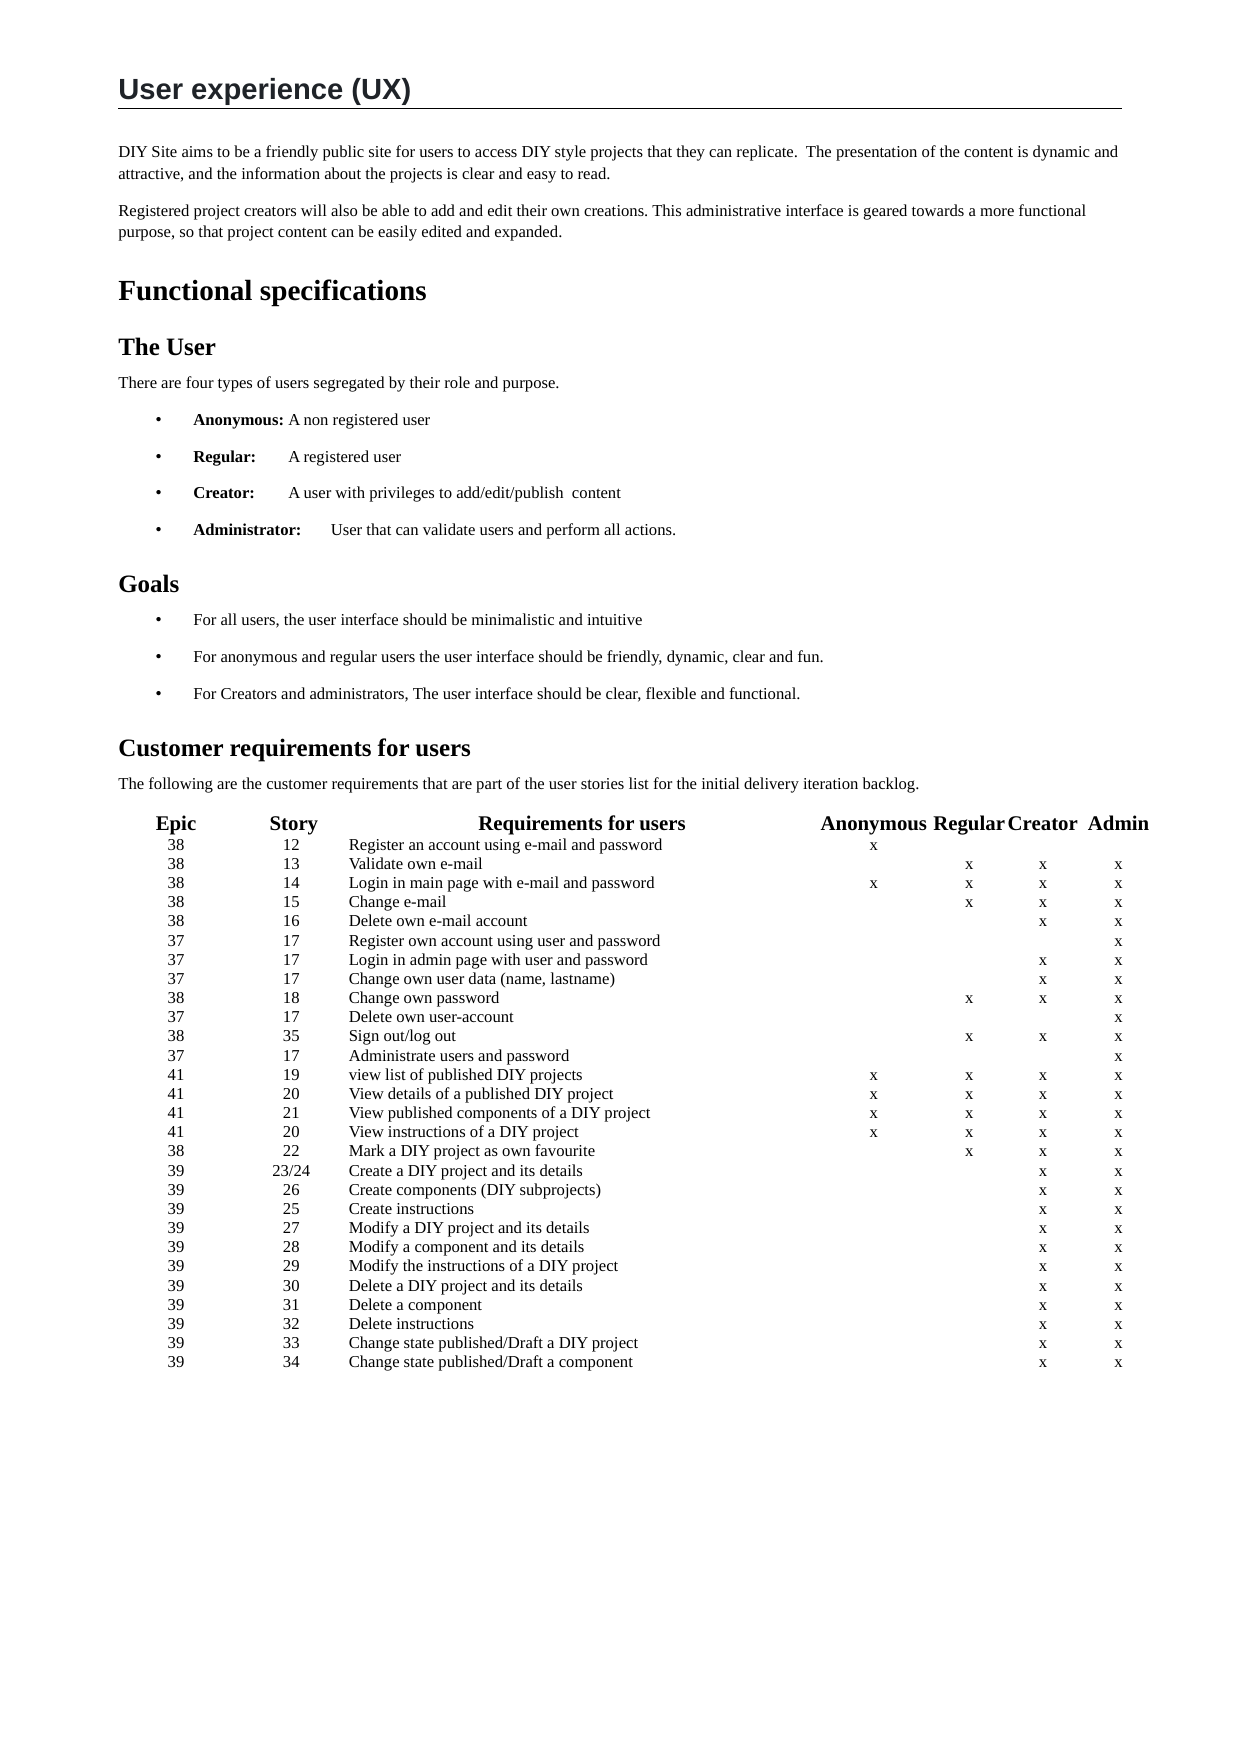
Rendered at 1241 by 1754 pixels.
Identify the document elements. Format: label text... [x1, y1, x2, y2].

subtitle Customer requirements for users [118, 733, 1122, 761]
list Regular: A registered user [156, 446, 1122, 466]
list For anonymous and regular users the user interface should be friendly, dynamic, clear and fun. [156, 647, 1122, 666]
table_cell x [1079, 854, 1157, 873]
table_cell 38 [118, 873, 233, 892]
list Creator: A user with privileges to add/edit/publish content [156, 483, 1122, 502]
table_cell Delete a component [349, 1295, 815, 1314]
table_cell x [1006, 911, 1079, 930]
table_cell x [1006, 1122, 1079, 1141]
table_cell x [1006, 1065, 1079, 1084]
table_cell [932, 1180, 1006, 1199]
table_cell x [1079, 1007, 1157, 1026]
table_cell 35 [233, 1026, 348, 1045]
table_cell 39 [118, 1275, 233, 1294]
table_cell [815, 988, 932, 1007]
table_cell [815, 1333, 932, 1352]
table_cell x [1079, 1122, 1157, 1141]
text Registered project creators will also be able to add and edit their own creations. This administrative interface is geared towards a more functional purpose, so that project content can be easily edited and expanded. [118, 200, 1122, 241]
table_cell x [1079, 1295, 1157, 1314]
table_cell 14 [233, 873, 348, 892]
table_cell [815, 1026, 932, 1045]
table_cell [815, 1352, 932, 1371]
table_cell 38 [118, 988, 233, 1007]
table_header Requirements for users [349, 811, 815, 834]
table_cell View instructions of a DIY project [349, 1122, 815, 1141]
subtitle Goals [118, 569, 1122, 598]
table_cell x [815, 1103, 932, 1122]
table_cell x [1079, 1065, 1157, 1084]
table_cell [932, 1218, 1006, 1237]
table_cell x [1079, 1160, 1157, 1179]
table_cell [1006, 930, 1079, 949]
table_cell View published components of a DIY project [349, 1103, 815, 1122]
table_cell [815, 1199, 932, 1218]
table_cell x [932, 1103, 1006, 1122]
table_cell 38 [118, 835, 233, 854]
table_cell [932, 1333, 1006, 1352]
subtitle Functional specifications [118, 273, 1122, 307]
table_cell 33 [233, 1333, 348, 1352]
table_cell x [1079, 873, 1157, 892]
table_cell Modify the instructions of a DIY project [349, 1256, 815, 1275]
table_cell [932, 1295, 1006, 1314]
table_header Creator [1006, 811, 1079, 834]
table_cell 34 [233, 1352, 348, 1371]
table_cell [815, 1256, 932, 1275]
table_cell [932, 1007, 1006, 1026]
table_cell Create instructions [349, 1199, 815, 1218]
table_cell x [1006, 1180, 1079, 1199]
table_cell [932, 1199, 1006, 1218]
table_cell x [1006, 854, 1079, 873]
table_cell View details of a published DIY project [349, 1084, 815, 1103]
table_cell 15 [233, 892, 348, 911]
table_cell x [1079, 1180, 1157, 1199]
table_cell [932, 1237, 1006, 1256]
table_cell [932, 1314, 1006, 1333]
table_cell x [932, 873, 1006, 892]
table_cell [815, 1045, 932, 1064]
table_cell Administrate users and password [349, 1045, 815, 1064]
table_cell 21 [233, 1103, 348, 1122]
table_header Regular [932, 811, 1006, 834]
table_cell [1006, 1045, 1079, 1064]
table_cell x [1079, 1141, 1157, 1160]
table_cell [932, 1160, 1006, 1179]
table_cell x [1006, 873, 1079, 892]
table_cell [932, 950, 1006, 969]
table_cell 39 [118, 1314, 233, 1333]
list For Creators and administrators, The user interface should be clear, flexible and functional. [156, 683, 1122, 703]
table_cell 38 [118, 911, 233, 930]
table_cell x [1006, 1141, 1079, 1160]
table_cell x [1006, 1352, 1079, 1371]
table_cell x [1079, 1199, 1157, 1218]
table_cell [932, 1352, 1006, 1371]
table_cell [815, 1237, 932, 1256]
table_cell 27 [233, 1218, 348, 1237]
table_cell [815, 1295, 932, 1314]
table_cell [815, 911, 932, 930]
table_cell 17 [233, 950, 348, 969]
table_cell x [815, 1122, 932, 1141]
table_cell [815, 1275, 932, 1294]
table_cell [1006, 835, 1079, 854]
table_cell x [932, 1084, 1006, 1103]
table_cell 17 [233, 1045, 348, 1064]
table_cell x [1079, 950, 1157, 969]
table_cell Change own password [349, 988, 815, 1007]
table_cell 13 [233, 854, 348, 873]
list Anonymous: A non registered user [156, 410, 1122, 429]
table_cell [815, 892, 932, 911]
table_cell 19 [233, 1065, 348, 1084]
table_cell 39 [118, 1352, 233, 1371]
table_cell [815, 950, 932, 969]
table_cell Register an account using e-mail and password [349, 835, 815, 854]
table_cell x [1079, 1352, 1157, 1371]
table_header Story [233, 811, 348, 834]
table_cell Delete own user-account [349, 1007, 815, 1026]
table_cell 37 [118, 969, 233, 988]
table_cell x [932, 1065, 1006, 1084]
table_cell Mark a DIY project as own favourite [349, 1141, 815, 1160]
table_cell Create components (DIY subprojects) [349, 1180, 815, 1199]
table_cell 39 [118, 1237, 233, 1256]
table_cell x [932, 1141, 1006, 1160]
subtitle The User [118, 332, 1122, 361]
table_cell 22 [233, 1141, 348, 1160]
table_cell 37 [118, 1045, 233, 1064]
table_cell [815, 1180, 932, 1199]
table_cell 38 [118, 1141, 233, 1160]
table_cell x [1006, 892, 1079, 911]
table_cell 39 [118, 1180, 233, 1199]
table_cell [932, 1045, 1006, 1064]
table_cell [815, 969, 932, 988]
table_cell 41 [118, 1103, 233, 1122]
table_header Admin [1079, 811, 1157, 834]
table_cell [932, 911, 1006, 930]
table_cell Register own account using user and password [349, 930, 815, 949]
table_cell [815, 1314, 932, 1333]
table_cell 31 [233, 1295, 348, 1314]
table_cell x [1006, 1199, 1079, 1218]
table_cell x [932, 892, 1006, 911]
table_cell x [815, 1065, 932, 1084]
table_cell 41 [118, 1122, 233, 1141]
table_cell 37 [118, 1007, 233, 1026]
table_header Anonymous [815, 811, 932, 834]
table_cell [932, 835, 1006, 854]
table_cell 18 [233, 988, 348, 1007]
table_cell 39 [118, 1333, 233, 1352]
table_cell 12 [233, 835, 348, 854]
table_cell Create a DIY project and its details [349, 1160, 815, 1179]
table_cell 38 [118, 892, 233, 911]
table_cell view list of published DIY projects [349, 1065, 815, 1084]
table_cell x [1079, 892, 1157, 911]
table_cell 29 [233, 1256, 348, 1275]
list Administrator: User that can validate users and perform all actions. [156, 520, 1122, 539]
table_cell [815, 1218, 932, 1237]
table_cell 17 [233, 1007, 348, 1026]
table_cell 25 [233, 1199, 348, 1218]
table_cell x [1006, 1333, 1079, 1352]
table_cell [1079, 835, 1157, 854]
table_cell [815, 1141, 932, 1160]
list For all users, the user interface should be minimalistic and intuitive [156, 610, 1122, 629]
table_cell [932, 1256, 1006, 1275]
table_cell [815, 930, 932, 949]
table_cell x [1006, 988, 1079, 1007]
table_cell 39 [118, 1295, 233, 1314]
table_cell x [1079, 1237, 1157, 1256]
table_cell Modify a component and its details [349, 1237, 815, 1256]
table_cell x [1079, 911, 1157, 930]
table_cell Delete a DIY project and its details [349, 1275, 815, 1294]
table_cell x [1006, 1084, 1079, 1103]
table_cell Change e-mail [349, 892, 815, 911]
table_cell x [1079, 930, 1157, 949]
table_cell 16 [233, 911, 348, 930]
table_cell x [1006, 1160, 1079, 1179]
table_cell Login in main page with e-mail and password [349, 873, 815, 892]
table_cell 41 [118, 1084, 233, 1103]
table_cell [815, 1007, 932, 1026]
table_cell x [815, 1084, 932, 1103]
table_cell 39 [118, 1199, 233, 1218]
table_cell Change state published/Draft a component [349, 1352, 815, 1371]
table_cell 39 [118, 1218, 233, 1237]
table_cell [815, 1160, 932, 1179]
table_cell x [1006, 1256, 1079, 1275]
table_cell 32 [233, 1314, 348, 1333]
table_cell Validate own e-mail [349, 854, 815, 873]
table_cell 38 [118, 1026, 233, 1045]
table_cell 26 [233, 1180, 348, 1199]
table_cell Delete instructions [349, 1314, 815, 1333]
table_cell 30 [233, 1275, 348, 1294]
table_cell x [932, 988, 1006, 1007]
table_cell x [1079, 1314, 1157, 1333]
table_cell 38 [118, 854, 233, 873]
table_cell 28 [233, 1237, 348, 1256]
table_cell x [1006, 950, 1079, 969]
table_cell 20 [233, 1122, 348, 1141]
text The following are the customer requirements that are part of the user stories list for the initial delivery iteration backlog. [118, 774, 1122, 793]
table_cell x [1006, 1275, 1079, 1294]
table_cell x [1079, 1256, 1157, 1275]
table_cell x [932, 854, 1006, 873]
table_cell 23/24 [233, 1160, 348, 1179]
table_cell x [1006, 969, 1079, 988]
table_cell Delete own e-mail account [349, 911, 815, 930]
table_cell x [1006, 1237, 1079, 1256]
table_cell x [1079, 1045, 1157, 1064]
table_cell 17 [233, 930, 348, 949]
table_cell x [1079, 1333, 1157, 1352]
table_cell x [1079, 1275, 1157, 1294]
table_cell [1006, 1007, 1079, 1026]
text DIY Site aims to be a friendly public site for users to access DIY style projects that they can replicate. The presentation of the content is dynamic and attractive, and the information about the projects is clear and easy to read. [118, 142, 1122, 183]
subtitle User experience (UX) [118, 72, 1122, 108]
table_cell x [815, 873, 932, 892]
table_cell x [932, 1122, 1006, 1141]
table_cell x [1079, 1103, 1157, 1122]
table_header Epic [118, 811, 233, 834]
table_cell 39 [118, 1160, 233, 1179]
table_cell 17 [233, 969, 348, 988]
table_cell x [1079, 1026, 1157, 1045]
table_cell x [1079, 969, 1157, 988]
table_cell x [1006, 1218, 1079, 1237]
table_cell Change state published/Draft a DIY project [349, 1333, 815, 1352]
table_cell [815, 854, 932, 873]
table_cell x [815, 835, 932, 854]
table_cell x [1079, 1084, 1157, 1103]
table_cell x [1006, 1314, 1079, 1333]
table_cell [932, 969, 1006, 988]
table_cell x [1079, 1218, 1157, 1237]
table_cell 41 [118, 1065, 233, 1084]
table_cell Sign out/log out [349, 1026, 815, 1045]
table_cell x [1006, 1026, 1079, 1045]
table_cell [932, 1275, 1006, 1294]
table_cell x [1006, 1295, 1079, 1314]
text There are four types of users segregated by their role and purpose. [118, 373, 1122, 392]
table_cell 37 [118, 930, 233, 949]
table_cell 20 [233, 1084, 348, 1103]
table_cell x [1006, 1103, 1079, 1122]
table_cell 39 [118, 1256, 233, 1275]
table_cell x [932, 1026, 1006, 1045]
table_cell Change own user data (name, lastname) [349, 969, 815, 988]
table_cell x [1079, 988, 1157, 1007]
table_cell 37 [118, 950, 233, 969]
table_cell Modify a DIY project and its details [349, 1218, 815, 1237]
table_cell [932, 930, 1006, 949]
table_cell Login in admin page with user and password [349, 950, 815, 969]
